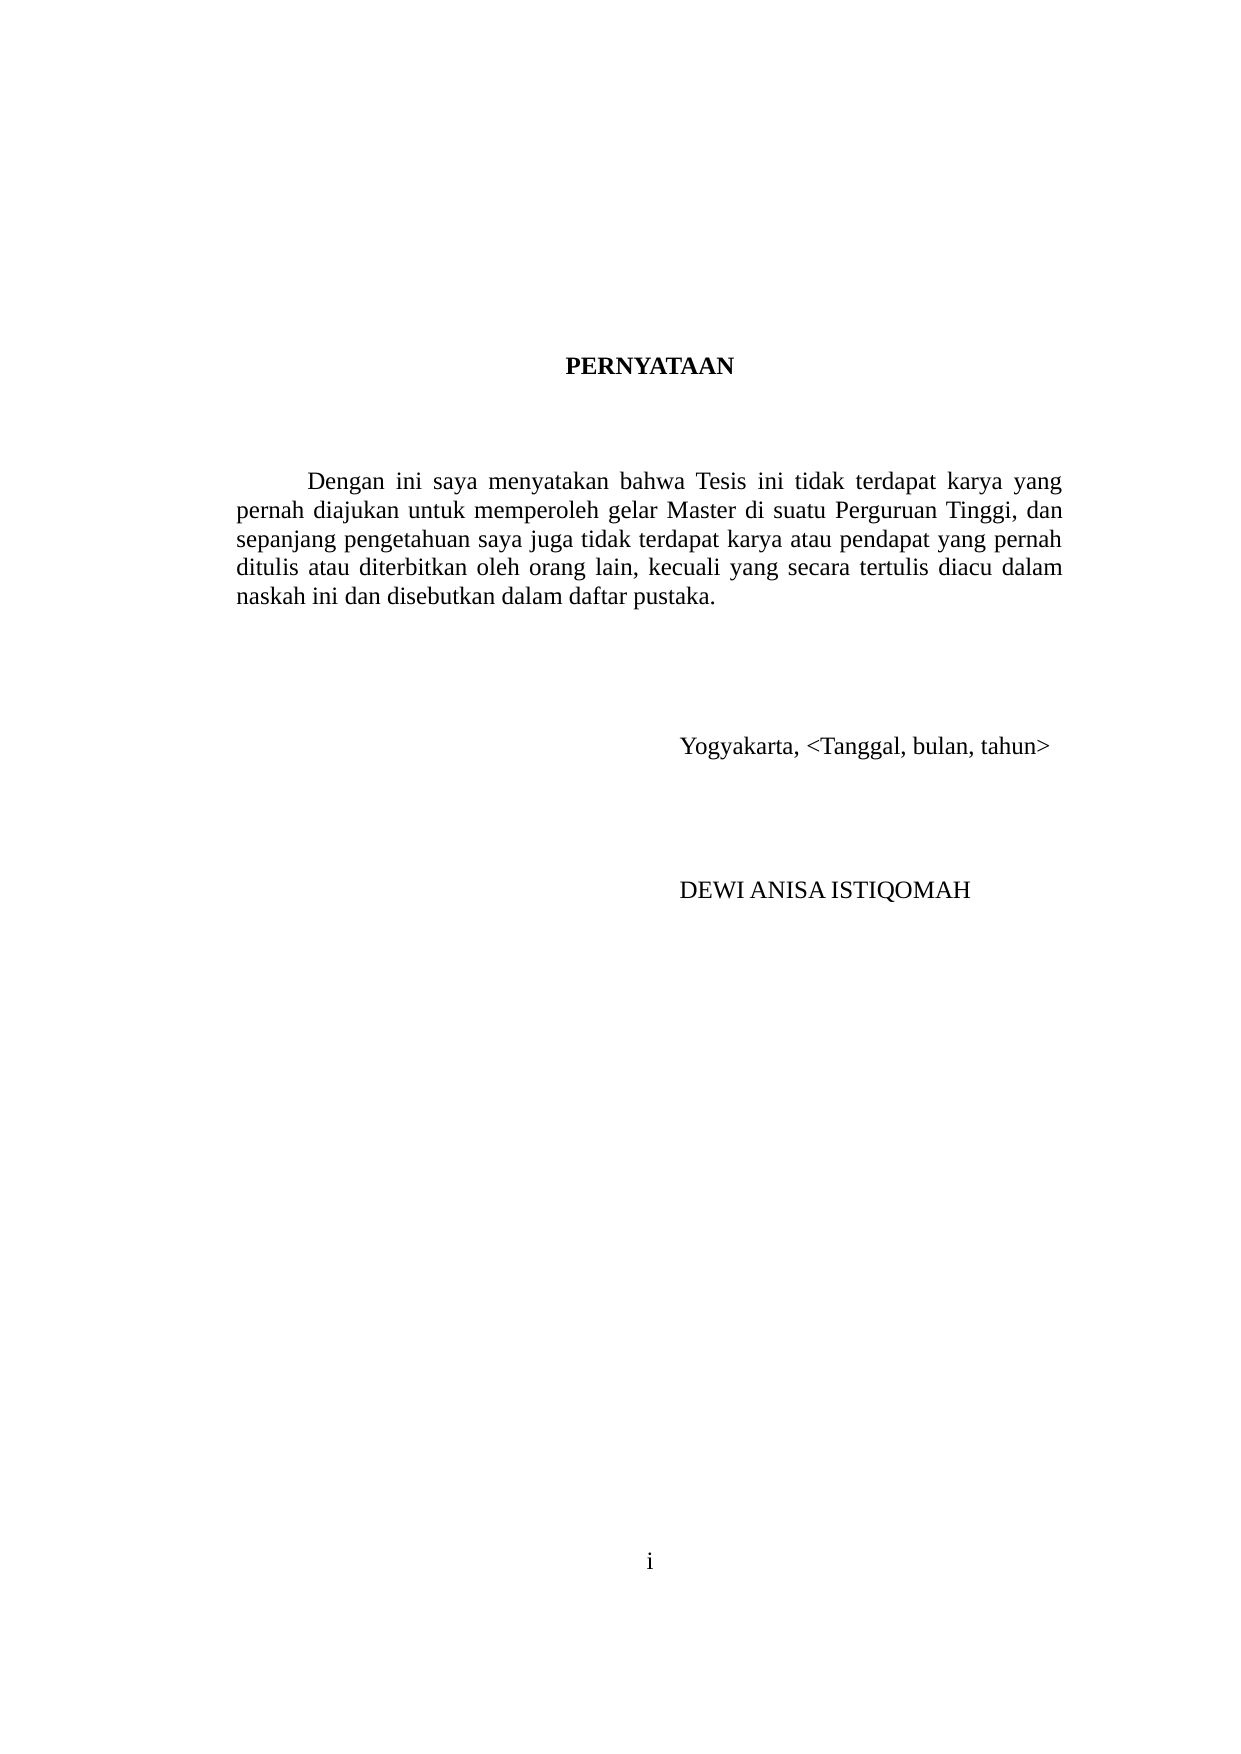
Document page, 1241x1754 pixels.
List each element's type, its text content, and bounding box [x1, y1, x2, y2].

text Dengan ini saya menyatakan bahwa Tesis ini tidak terdapat karya yang pernah diajukan untuk memperoleh gelar Master di suatu Perguruan Tinggi, dan sepanjang pengetahuan saya juga tidak terdapat karya atau pendapat yang pernah ditulis atau diterbitkan oleh orang lain, kecuali yang secara tertulis diacu dalam naskah ini dan disebutkan dalam daftar pustaka. [236, 466, 1063, 610]
text DEWI ANISA ISTIQOMAH [236, 875, 1063, 903]
text Yogyakarta, <Tanggal, bulan, tahun> [236, 731, 1063, 760]
text PERNYATAAN [236, 351, 1063, 380]
